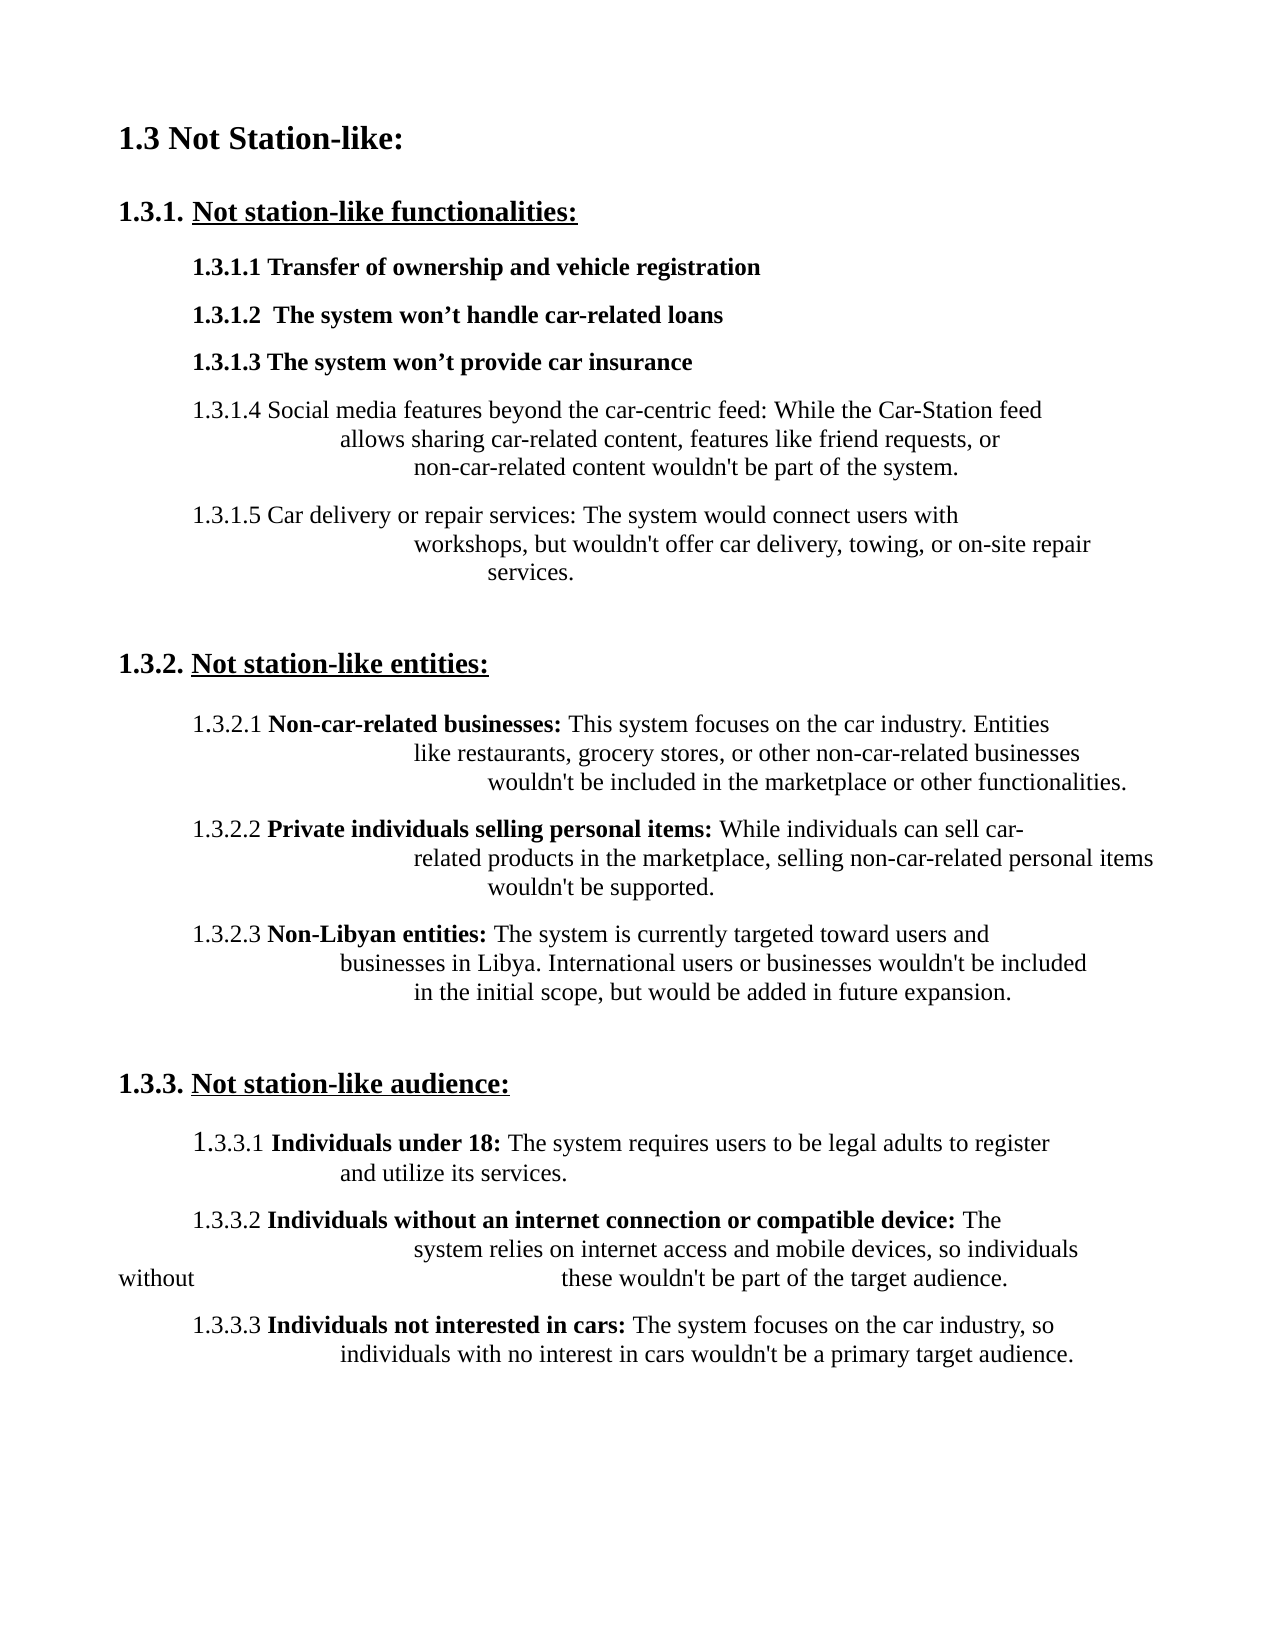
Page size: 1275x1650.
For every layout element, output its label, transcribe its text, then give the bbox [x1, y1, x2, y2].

subtitle 1.3.1. Not station-like functionalities: [118, 194, 1157, 227]
subtitle 1.3.1.4 Social media features beyond the car-centric feed: While the Car-Station feed allows sharing car-related content, features like friend requests, or non-car-related content wouldn't be part of the system. [118, 395, 1157, 481]
subtitle 1.3.1.1 Transfer of ownership and vehicle registration [118, 252, 1157, 281]
subtitle 1.3.2.2 Private individuals selling personal items: While individuals can sell car- related products in the marketplace, selling non-car-related personal items wouldn't be supported. [118, 814, 1157, 901]
subtitle 1.3.2. Not station-like entities: [118, 646, 1157, 680]
subtitle 1.3.3.2 Individuals without an internet connection or compatible device: The system relies on internet access and mobile devices, so individuals without these wouldn't be part of the target audience. [118, 1205, 1157, 1292]
subtitle 1.3.3. Not station-like audience: [118, 1066, 1157, 1099]
subtitle 1.3.1.2 The system won’t handle car-related loans [118, 300, 1157, 329]
subtitle 1.3.1.3 The system won’t provide car insurance [118, 347, 1157, 376]
subtitle 1.3.1.5 Car delivery or repair services: The system would connect users with workshops, but wouldn't offer car delivery, towing, or on-site repair services. [118, 500, 1157, 586]
subtitle 1.3.3.1 Individuals under 18: The system requires users to be legal adults to register and utilize its services. [118, 1124, 1157, 1187]
subtitle 1.3.2.1 Non-car-related businesses: This system focuses on the car industry. Entities like restaurants, grocery stores, or other non-car-related businesses wouldn't be included in the marketplace or other functionalities. [118, 705, 1157, 796]
subtitle 1.3.2.3 Non-Libyan entities: The system is currently targeted toward users and businesses in Libya. International users or businesses wouldn't be included in the initial scope, but would be added in future expansion. [118, 919, 1157, 1006]
subtitle 1.3 Not Station-like: [118, 118, 1157, 156]
subtitle 1.3.3.3 Individuals not interested in cars: The system focuses on the car industry, so individuals with no interest in cars wouldn't be a primary target audience. [118, 1310, 1157, 1368]
